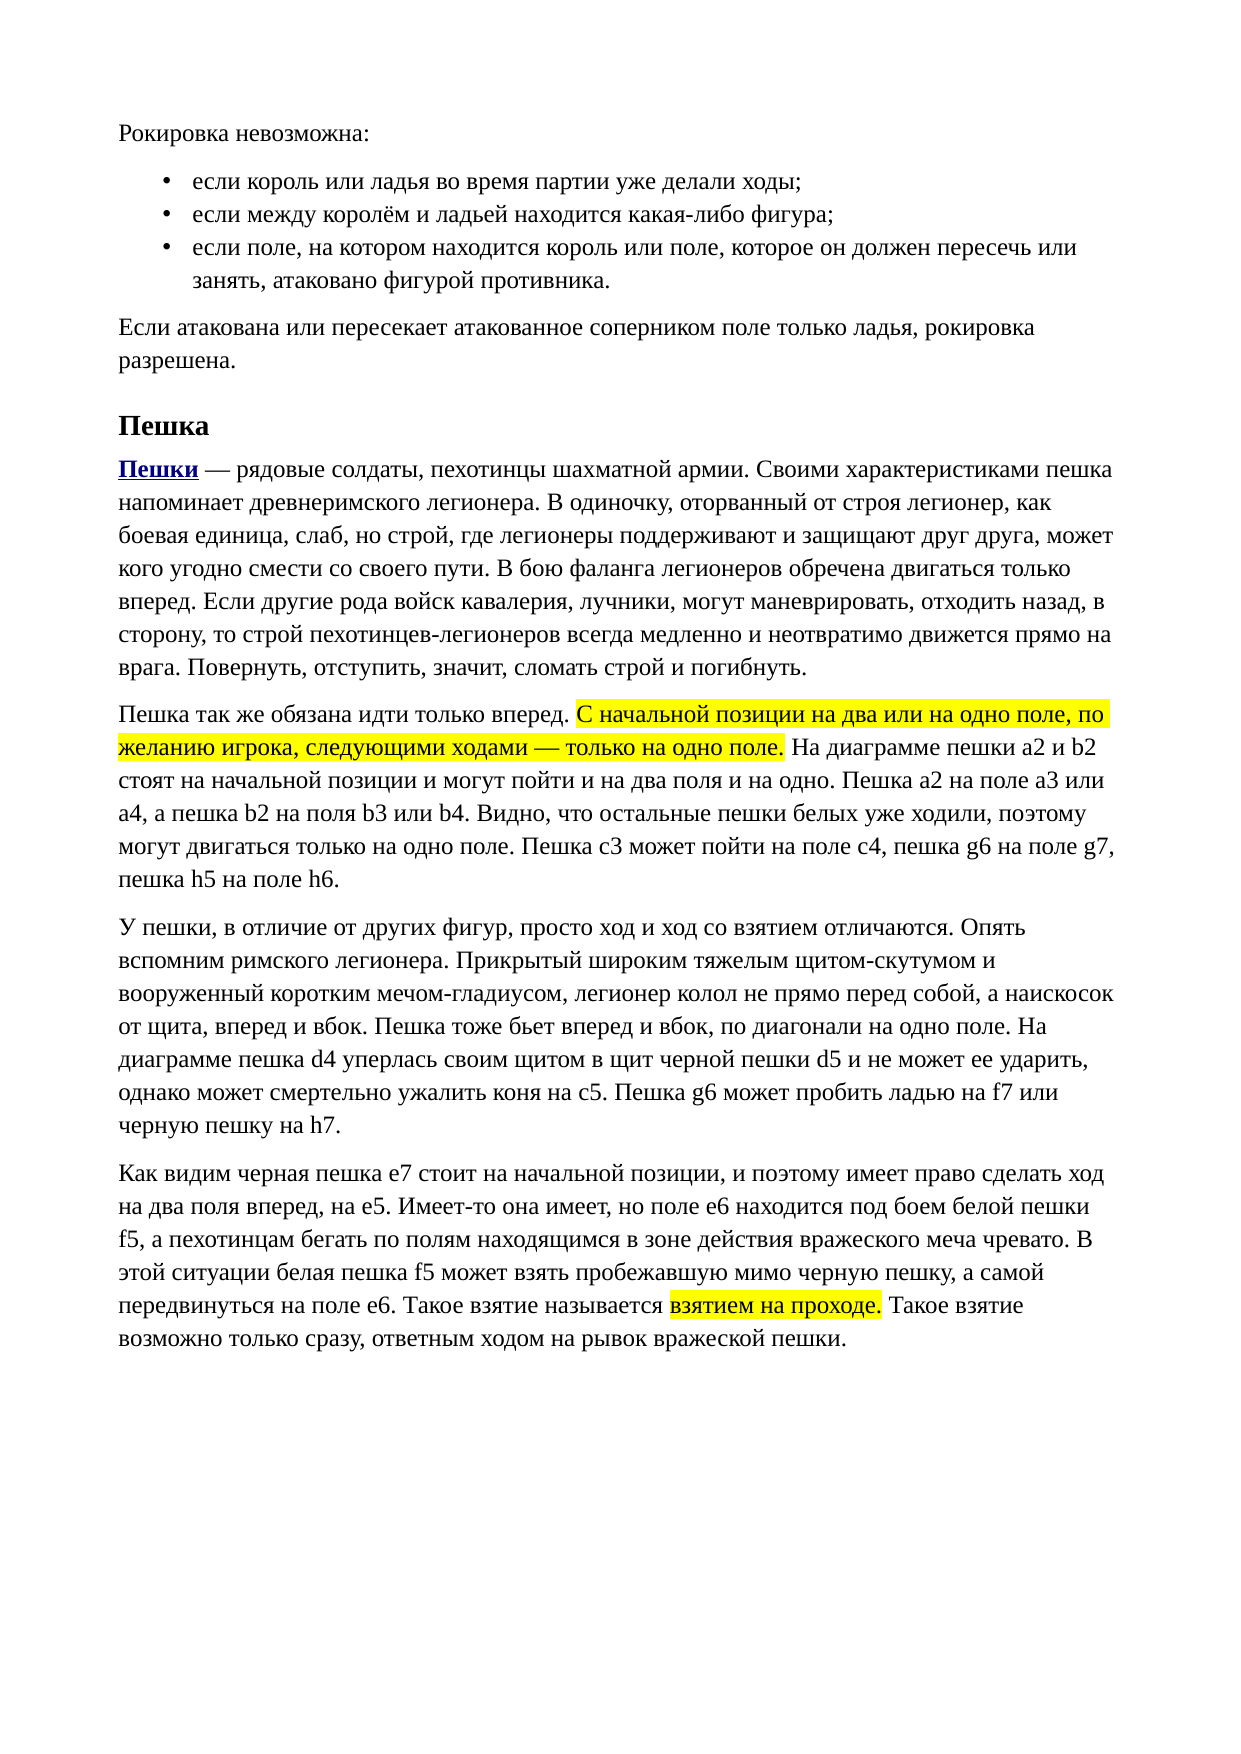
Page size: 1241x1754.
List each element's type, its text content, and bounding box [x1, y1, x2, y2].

text Если атакована или пересекает атакованное соперником поле только ладья, рокировка разрешена. [118, 312, 1122, 374]
list если король или ладья во время партии уже делали ходы; [162, 166, 1122, 194]
text У пешки, в отличие от других фигур, просто ход и ход со взятием отличаются. Опять вспомним римского легионера. Прикрытый широким тяжелым щитом-скутумом и вооруженный коротким мечом-гладиусом, легионер колол не прямо перед собой, а наискосок от щита, вперед и вбок. Пешка тоже бьет вперед и вбок, по диагонали на одно поле. На диаграмме пешка d4 уперлась своим щитом в щит черной пешки d5 и не может ее ударить, однако может смертельно ужалить коня на с5. Пешка g6 может пробить ладью на f7 или черную пешку на h7. [118, 912, 1122, 1139]
subtitle Пешка [118, 408, 1122, 441]
text Рокировка невозможна: [118, 118, 1122, 147]
list если между королём и ладьей находится какая-либо фигура; [162, 199, 1122, 227]
text Пешка так же обязана идти только вперед. С начальной позиции на два или на одно поле, по желанию игрока, следующими ходами — только на одно поле. На диаграмме пешки а2 и b2 стоят на начальной позиции и могут пойти и на два поля и на одно. Пешка а2 на поле а3 или а4, а пешка b2 на поля b3 или b4. Видно, что остальные пешки белых уже ходили, поэтому могут двигаться только на одно поле. Пешка с3 может пойти на поле с4, пешка g6 на поле g7, пешка h5 на поле h6. [118, 699, 1122, 893]
text Пешки — рядовые солдаты, пехотинцы шахматной армии. Своими характеристиками пешка напоминает древнеримского легионера. В одиночку, оторванный от строя легионер, как боевая единица, слаб, но строй, где легионеры поддерживают и защищают друг друга, может кого угодно смести со своего пути. В бою фаланга легионеров обречена двигаться только вперед. Если другие рода войск кавалерия, лучники, могут маневрировать, отходить назад, в сторону, то строй пехотинцев-легионеров всегда медленно и неотвратимо движется прямо на врага. Повернуть, отступить, значит, сломать строй и погибнуть. [118, 454, 1122, 681]
list если поле, на котором находится король или поле, которое он должен пересечь или занять, атаковано фигурой противника. [162, 232, 1122, 293]
text Как видим черная пешка е7 стоит на начальной позиции, и поэтому имеет право сделать ход на два поля вперед, на е5. Имеет-то она имеет, но поле е6 находится под боем белой пешки f5, а пехотинцам бегать по полям находящимся в зоне действия вражеского меча чревато. В этой ситуации белая пешка f5 может взять пробежавшую мимо черную пешку, а самой передвинуться на поле е6. Такое взятие называется взятием на проходе. Такое взятие возможно только сразу, ответным ходом на рывок вражеской пешки. [118, 1158, 1122, 1352]
